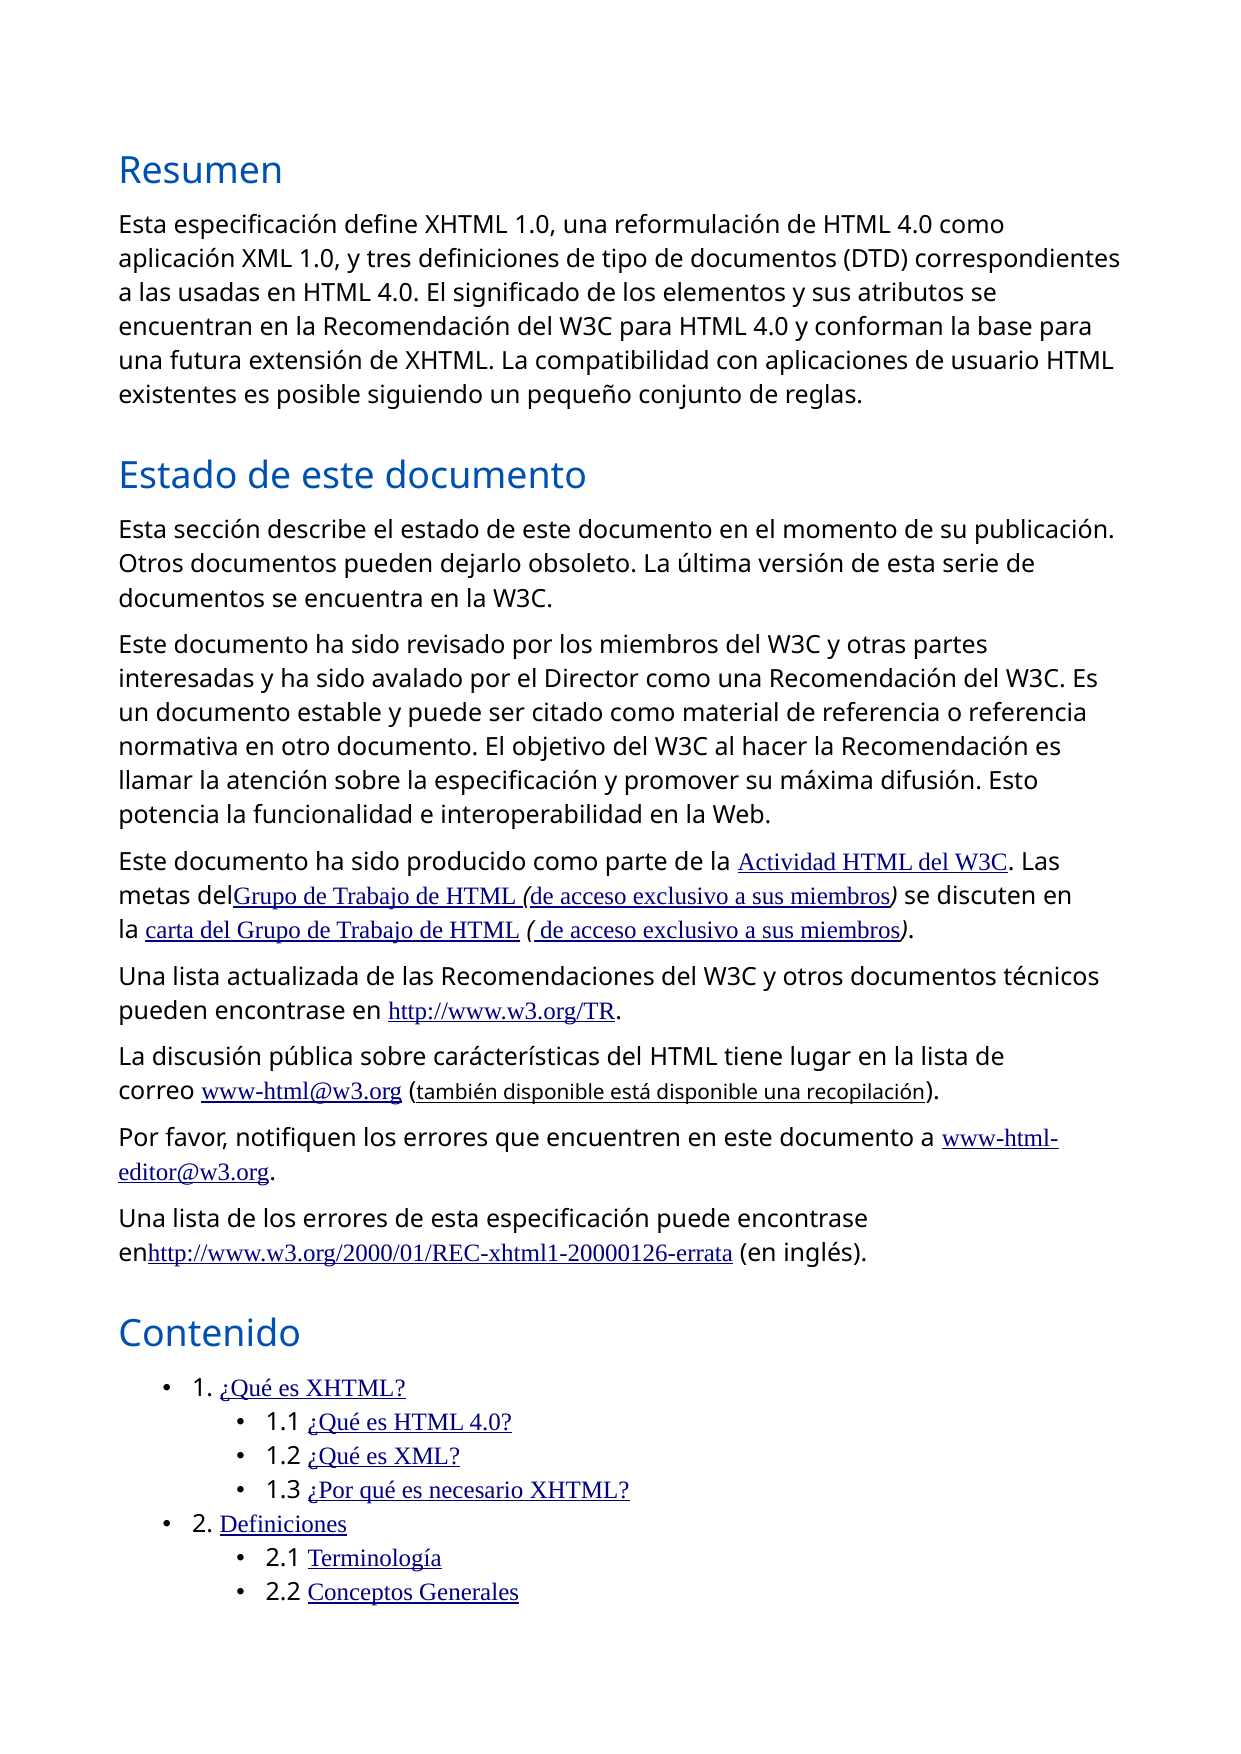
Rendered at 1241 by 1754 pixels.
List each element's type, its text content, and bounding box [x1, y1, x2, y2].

text Por favor, notifiquen los errores que encuentren en este documento a www-html-editor@w3.org. [118, 1119, 1122, 1188]
text La discusión pública sobre carácterísticas del HTML tiene lugar en la lista de correo www-html@w3.org (también disponible está disponible una recopilación). [118, 1039, 1122, 1107]
text Una lista actualizada de las Recomendaciones del W3C y otros documentos técnicos pueden encontrase en http://www.w3.org/TR. [118, 958, 1122, 1026]
text Esta sección describe el estado de este documento en el momento de su publicación. Otros documentos pueden dejarlo obsoleto. La última versión de esta serie de documentos se encuentra en la W3C. [118, 512, 1122, 614]
list 1.2 ¿Qué es XML? [236, 1437, 1122, 1472]
text Este documento ha sido revisado por los miembros del W3C y otras partes interesadas y ha sido avalado por el Director como una Recomendación del W3C. Es un documento estable y puede ser citado como material de referencia o referencia normativa en otro documento. El objetivo del W3C al hacer la Recomendación es llamar la atención sobre la especificación y promover su máxima difusión. Esto potencia la funcionalidad e interoperabilidad en la Web. [118, 627, 1122, 831]
text Este documento ha sido producido como parte de la Actividad HTML del W3C. Las metas delGrupo de Trabajo de HTML (de acceso exclusivo a sus miembros) se discuten en la carta del Grupo de Trabajo de HTML ( de acceso exclusivo a sus miembros). [118, 844, 1122, 946]
list 1.3 ¿Por qué es necesario XHTML? [236, 1472, 1122, 1506]
subtitle Estado de este documento [118, 448, 1122, 499]
list 2.2 Conceptos Generales [236, 1574, 1122, 1608]
text Esta especificación define XHTML 1.0, una reformulación de HTML 4.0 como aplicación XML 1.0, y tres definiciones de tipo de documentos (DTD) correspondientes a las usadas en HTML 4.0. El significado de los elementos y sus atributos se encuentran en la Recomendación del W3C para HTML 4.0 y conforman la base para una futura extensión de XHTML. La compatibilidad con aplicaciones de usuario HTML existentes es posible siguiendo un pequeño conjunto de reglas. [118, 207, 1122, 411]
subtitle Contenido [118, 1306, 1122, 1357]
list 1. ¿Qué es XHTML? [162, 1369, 1122, 1403]
list 2.1 Terminología [236, 1540, 1122, 1574]
list 1.1 ¿Qué es HTML 4.0? [236, 1403, 1122, 1437]
list 2. Definiciones [162, 1506, 1122, 1540]
subtitle Resumen [118, 143, 1122, 194]
text Una lista de los errores de esta especificación puede encontrase enhttp://www.w3.org/2000/01/REC-xhtml1-20000126-errata (en inglés). [118, 1200, 1122, 1268]
